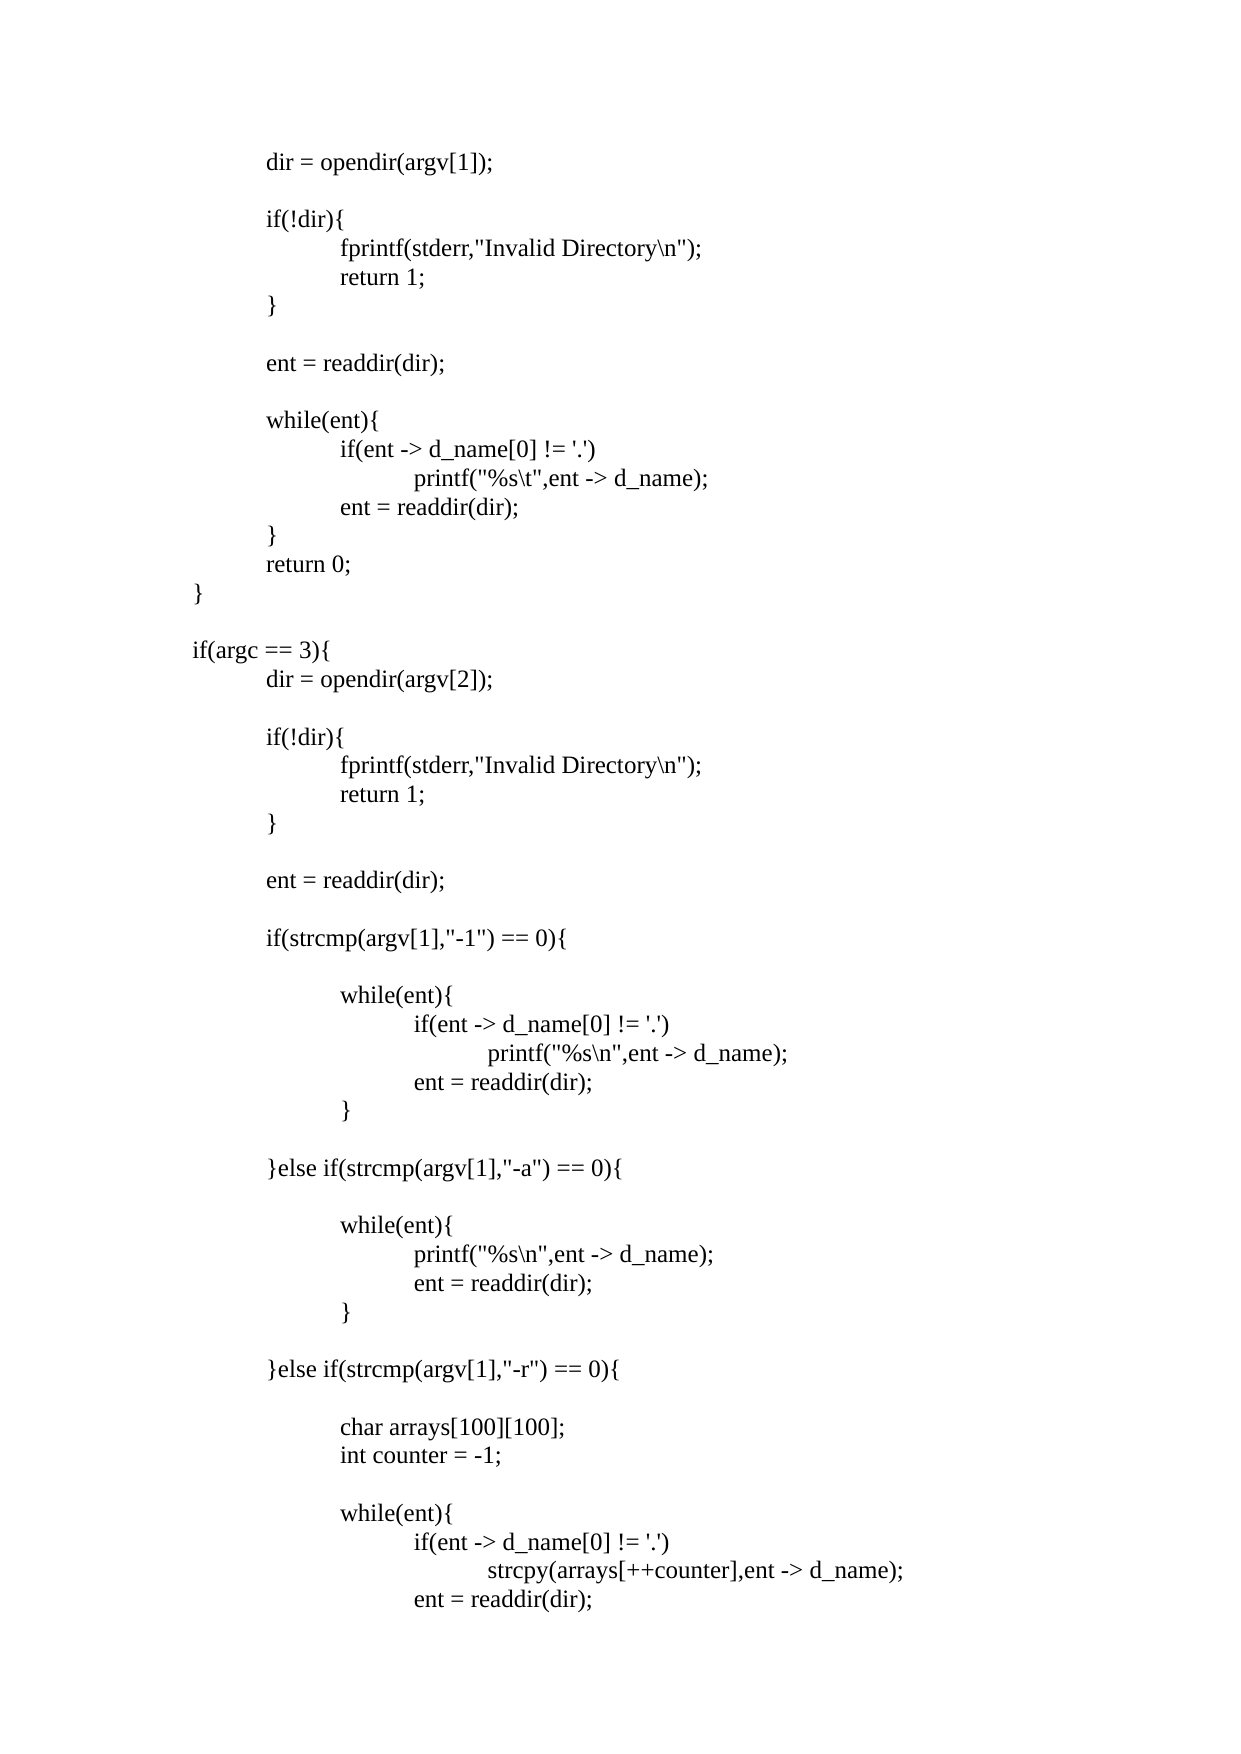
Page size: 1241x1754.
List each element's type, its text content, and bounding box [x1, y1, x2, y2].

text } [118, 1096, 1122, 1124]
text return 0; [118, 549, 1122, 578]
text ent = readdir(dir); [118, 492, 1122, 521]
text while(ent){ [118, 981, 1122, 1009]
text if(ent -> d_name[0] != '.') [118, 434, 1122, 463]
text while(ent){ [118, 406, 1122, 434]
text dir = opendir(argv[2]); [118, 664, 1122, 693]
text fprintf(stderr,"Invalid Directory\n"); [118, 751, 1122, 779]
text ent = readdir(dir); [118, 1067, 1122, 1096]
text printf("%s\t",ent -> d_name); [118, 463, 1122, 492]
text if(ent -> d_name[0] != '.') [118, 1527, 1122, 1556]
text printf("%s\n",ent -> d_name); [118, 1038, 1122, 1067]
text ent = readdir(dir); [118, 1268, 1122, 1297]
text if(argc == 3){ [118, 636, 1122, 664]
text } [118, 578, 1122, 607]
text } [118, 521, 1122, 549]
text ent = readdir(dir); [118, 866, 1122, 894]
text if(!dir){ [118, 204, 1122, 233]
text }else if(strcmp(argv[1],"-r") == 0){ [118, 1354, 1122, 1383]
text } [118, 808, 1122, 837]
text if(strcmp(argv[1],"-1") == 0){ [118, 923, 1122, 952]
text fprintf(stderr,"Invalid Directory\n"); [118, 233, 1122, 262]
text }else if(strcmp(argv[1],"-a") == 0){ [118, 1153, 1122, 1182]
text int counter = -1; [118, 1441, 1122, 1469]
text if(ent -> d_name[0] != '.') [118, 1009, 1122, 1038]
text ent = readdir(dir); [118, 348, 1122, 377]
text while(ent){ [118, 1498, 1122, 1527]
text ent = readdir(dir); [118, 1584, 1122, 1613]
text return 1; [118, 779, 1122, 808]
text if(!dir){ [118, 722, 1122, 751]
text } [118, 291, 1122, 319]
text strcpy(arrays[++counter],ent -> d_name); [118, 1556, 1122, 1584]
text printf("%s\n",ent -> d_name); [118, 1239, 1122, 1268]
text while(ent){ [118, 1211, 1122, 1239]
text dir = opendir(argv[1]); [118, 147, 1122, 176]
text } [118, 1297, 1122, 1326]
text char arrays[100][100]; [118, 1412, 1122, 1441]
text return 1; [118, 262, 1122, 291]
